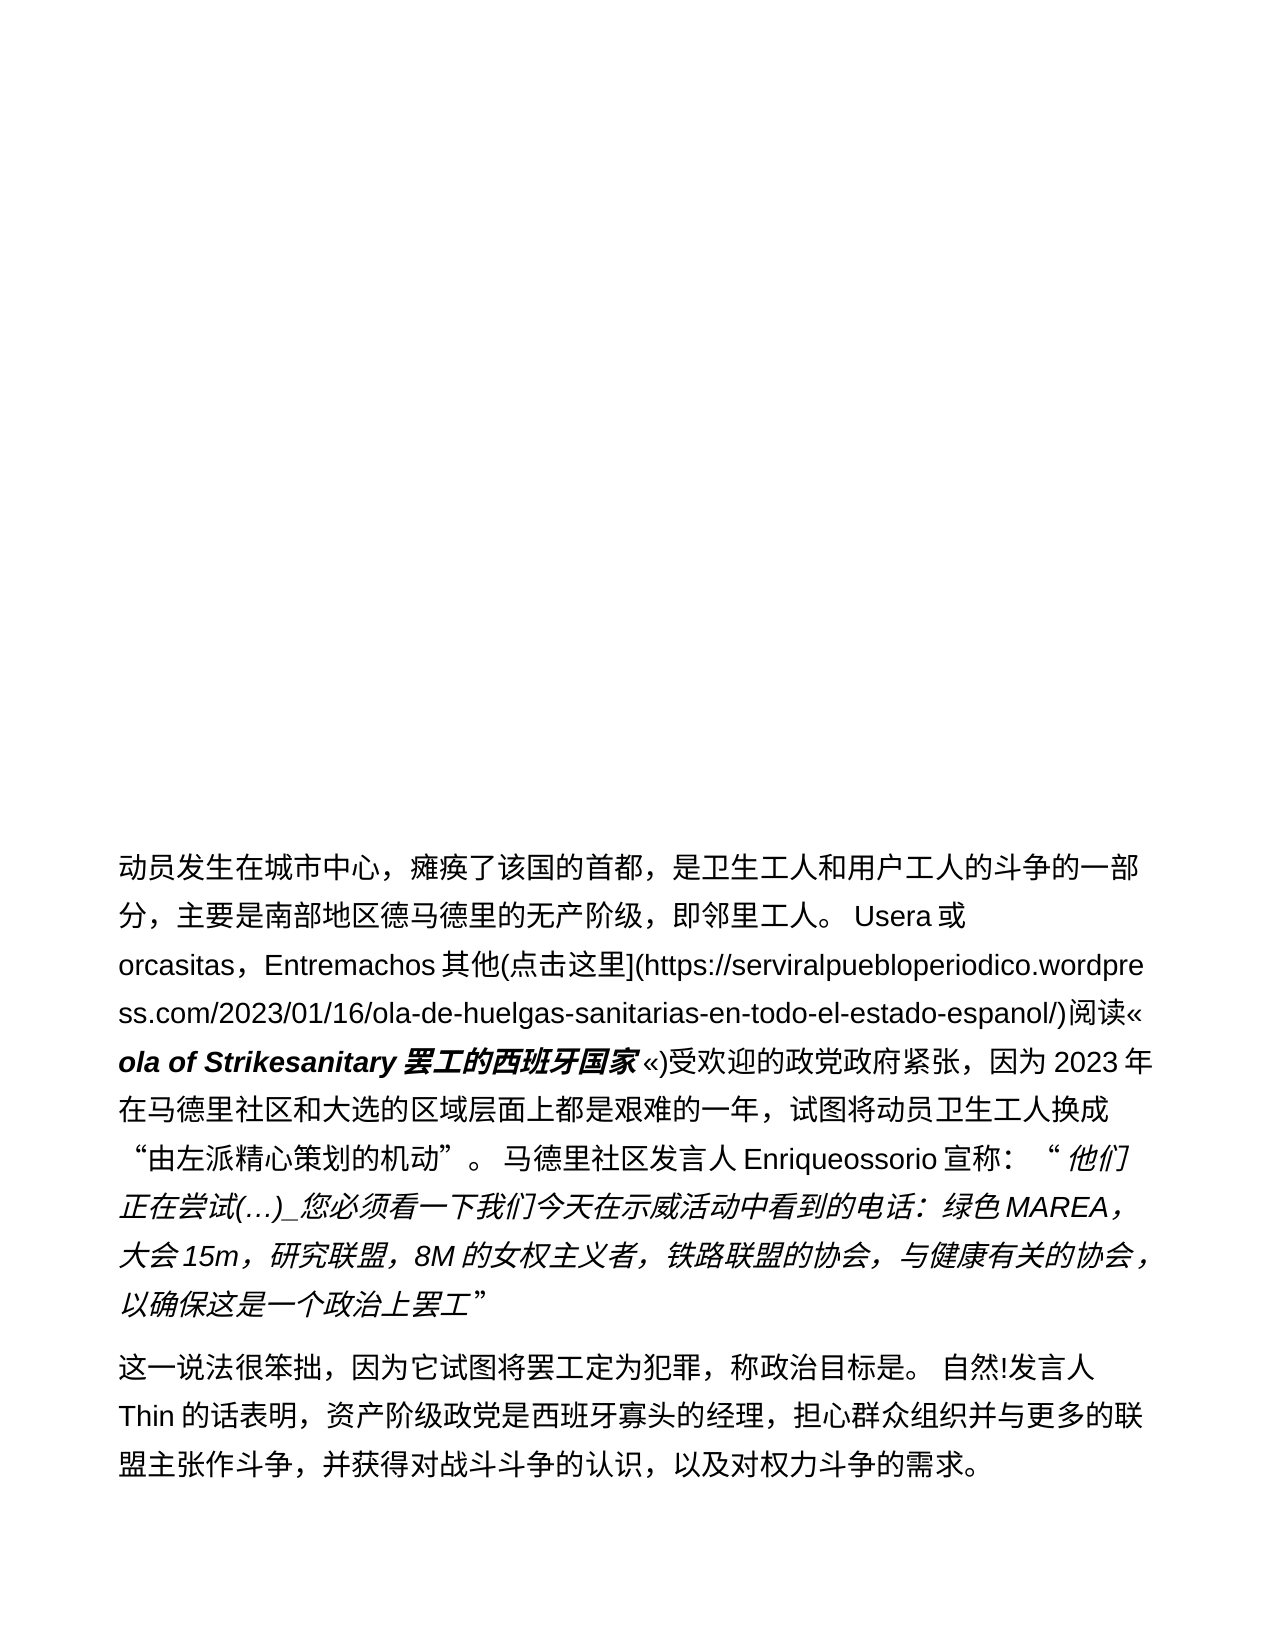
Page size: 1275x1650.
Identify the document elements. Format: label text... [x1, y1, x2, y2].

text 这一说法很笨拙，因为它试图将罢工定为犯罪，称政治目标是。 自然!发言人Thin的话表明，资产阶级政党是西班牙寡头的经理，担心群众组织并与更多的联盟主张作斗争，并获得对战斗斗争的认识，以及对权力斗争的需求。 [118, 1344, 1157, 1483]
text 动员发生在城市中心，瘫痪了该国的首都，是卫生工人和用户工人的斗争的一部分，主要是南部地区德马德里的无产阶级，即邻里工人。 Usera或orcasitas，Entremachos其他(点击这里](https://serviralpuebloperiodico.wordpress.com/2023/01/16/ola-de-huelgas-sanitarias-en-todo-el-estado-espanol/)阅读« ola of Strikesanitary罢工的西班牙国家 «)受欢迎的政党政府紧张，因为2023年在马德里社区和大选的区域层面上都是艰难的一年，试图将动员卫生工人换成“由左派精心策划的机动”。 马德里社区发言人Enriqueossorio宣称：“ 他们正在尝试(…)_您必须看一下我们今天在示威活动中看到的电话：绿色MAREA，大会15m，研究联盟，8M的女权主义者，铁路联盟的协会，与健康有关的协会，以确保这是一个政治上罢工 ” [118, 118, 1157, 1323]
